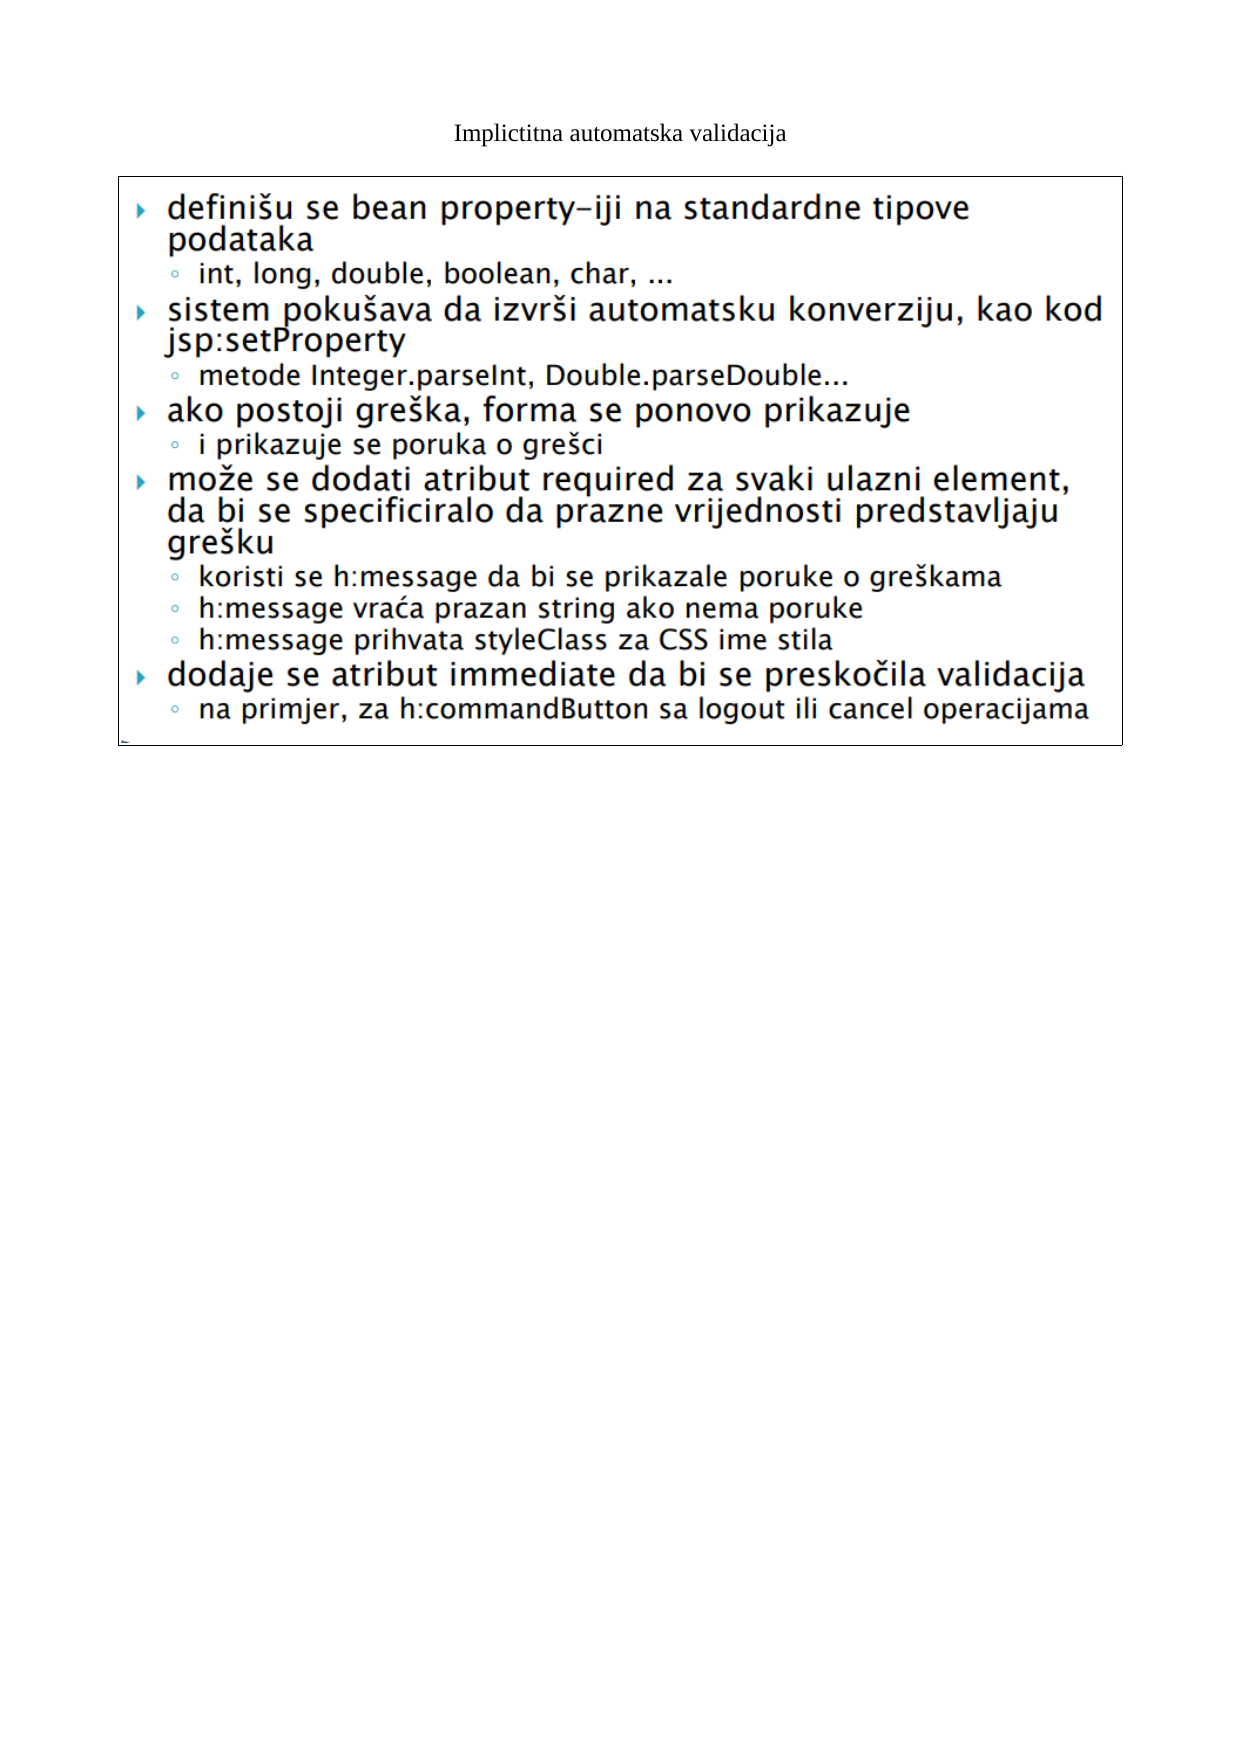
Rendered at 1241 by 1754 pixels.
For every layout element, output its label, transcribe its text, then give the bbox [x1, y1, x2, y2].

text Implictitna automatska validacija [118, 118, 1122, 147]
picture [121, 178, 1119, 743]
